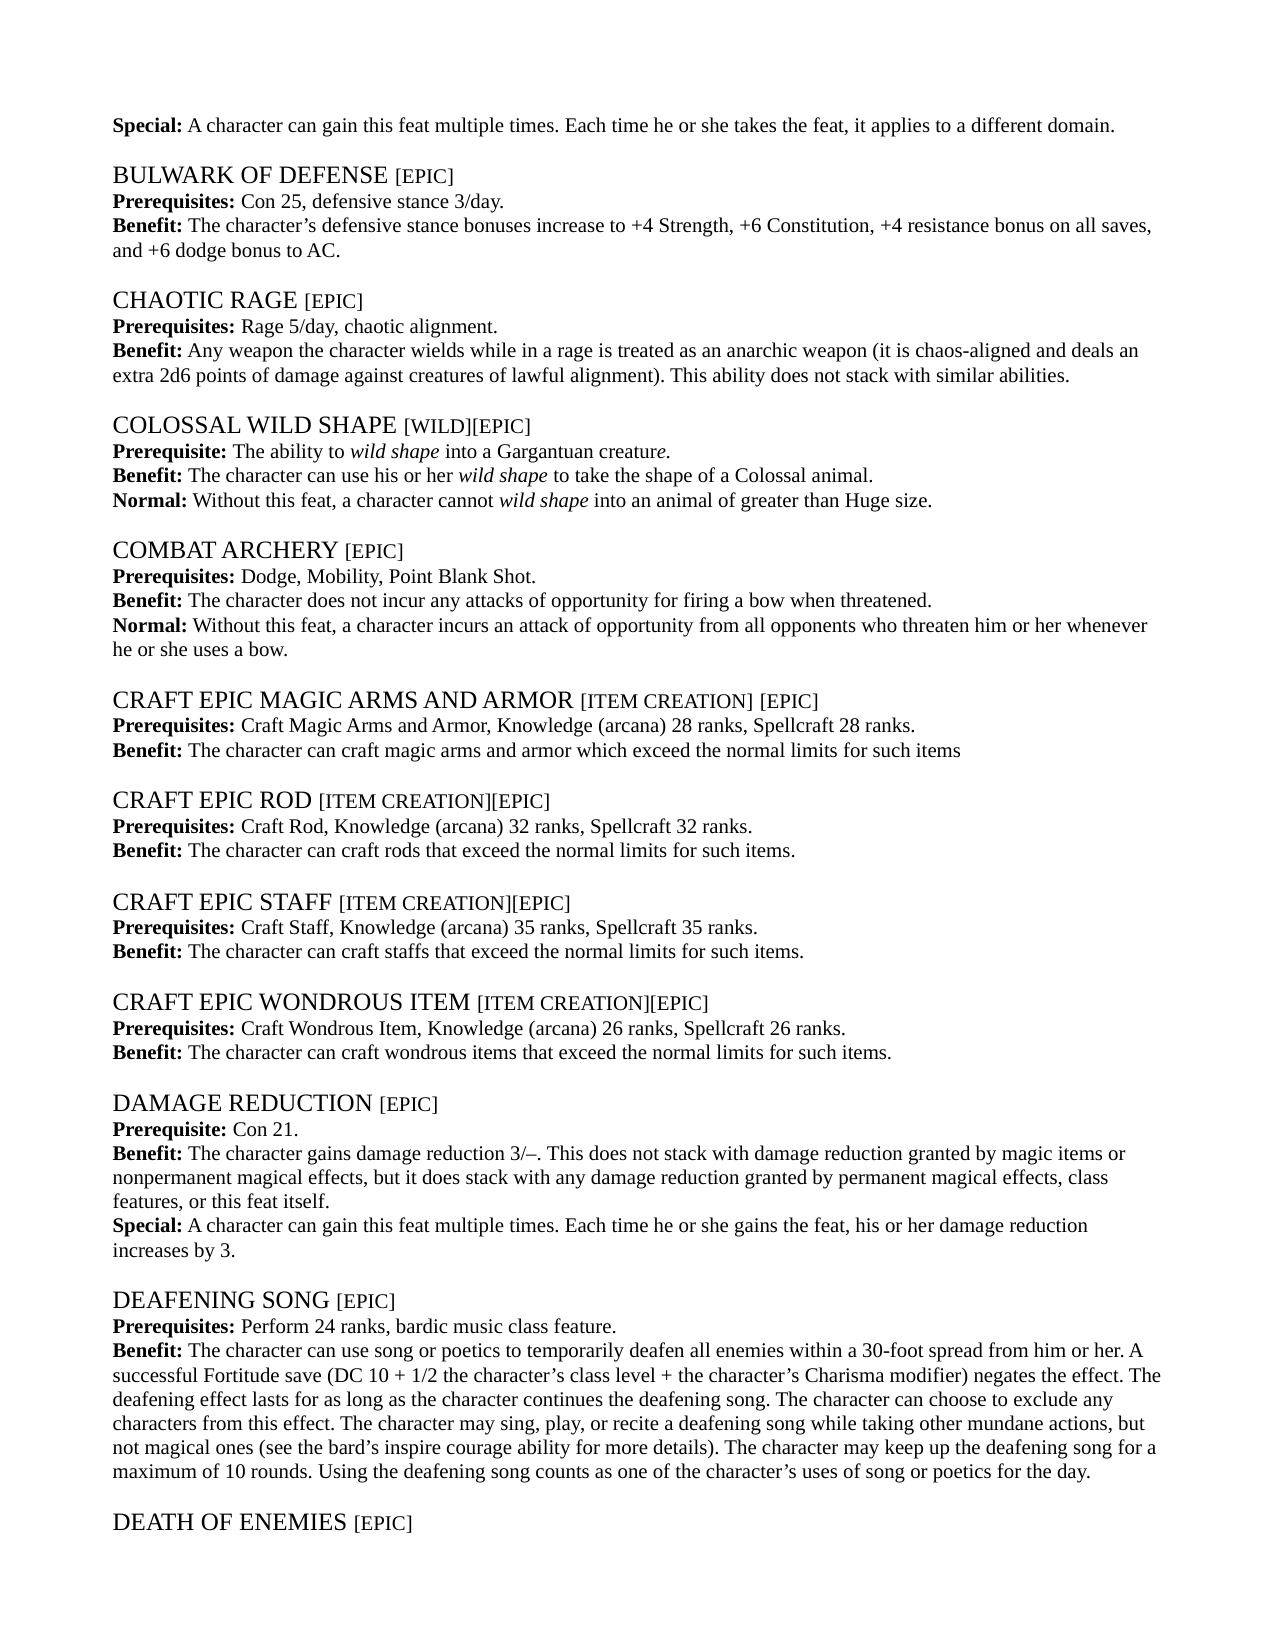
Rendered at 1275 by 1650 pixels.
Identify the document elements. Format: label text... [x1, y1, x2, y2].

text Benefit: The character can use song or poetics to temporarily deafen all enemies within a 30-foot spread from him or her. A successful Fortitude save (DC 10 + 1/2 the character’s class level + the character’s Charisma modifier) negates the effect. The deafening effect lasts for as long as the character continues the deafening song. The character can choose to exclude any characters from this effect. The character may sing, play, or recite a deafening song while taking other mundane actions, but not magical ones (see the bard’s inspire courage ability for more details). The character may keep up the deafening song for a maximum of 10 rounds. Using the deafening song counts as one of the character’s uses of song or poetics for the day. [112, 1338, 1162, 1483]
text Prerequisite: The ability to wild shape into a Gargantuan creature. [112, 439, 1162, 463]
text Benefit: The character does not incur any attacks of opportunity for firing a bow when threatened. [112, 588, 1162, 612]
text Prerequisites: Craft Wondrous Item, Knowledge (arcana) 26 ranks, Spellcraft 26 ranks. [112, 1016, 1162, 1040]
text CRAFT EPIC ROD [ITEM CREATION][EPIC] [112, 786, 1162, 814]
text DAMAGE REDUCTION [EPIC] [112, 1088, 1162, 1117]
text Prerequisites: Con 25, defensive stance 3/day. [112, 189, 1162, 213]
text Prerequisite: Con 21. [112, 1117, 1162, 1141]
text Normal: Without this feat, a character incurs an attack of opportunity from all opponents who threaten him or her whenever he or she uses a bow. [112, 612, 1162, 661]
text Prerequisites: Rage 5/day, chaotic alignment. [112, 314, 1162, 338]
text BULWARK OF DEFENSE [EPIC] [112, 161, 1162, 189]
text Prerequisites: Craft Rod, Knowledge (arcana) 32 ranks, Spellcraft 32 ranks. [112, 814, 1162, 838]
text CRAFT EPIC MAGIC ARMS AND ARMOR [ITEM CREATION] [EPIC] [112, 685, 1162, 713]
text Prerequisites: Craft Staff, Knowledge (arcana) 35 ranks, Spellcraft 35 ranks. [112, 915, 1162, 939]
text Prerequisites: Perform 24 ranks, bardic music class feature. [112, 1314, 1162, 1338]
text Benefit: The character can use his or her wild shape to take the shape of a Colossal animal. [112, 463, 1162, 487]
text Benefit: The character gains damage reduction 3/–. This does not stack with damage reduction granted by magic items or nonpermanent magical effects, but it does stack with any damage reduction granted by permanent magical effects, class features, or this feat itself. [112, 1141, 1162, 1213]
text Prerequisites: Dodge, Mobility, Point Blank Shot. [112, 564, 1162, 588]
text CRAFT EPIC WONDROUS ITEM [ITEM CREATION][EPIC] [112, 987, 1162, 1016]
text Special: A character can gain this feat multiple times. Each time he or she takes the feat, it applies to a different domain. [112, 112, 1162, 137]
text Benefit: Any weapon the character wields while in a rage is treated as an anarchic weapon (it is chaos-aligned and deals an extra 2d6 points of damage against creatures of lawful alignment). This ability does not stack with similar abilities. [112, 338, 1162, 387]
text DEATH OF ENEMIES [EPIC] [112, 1507, 1162, 1536]
text Special: A character can gain this feat multiple times. Each time he or she gains the feat, his or her damage reduction increases by 3. [112, 1213, 1162, 1262]
text CHAOTIC RAGE [EPIC] [112, 286, 1162, 314]
text Normal: Without this feat, a character cannot wild shape into an animal of greater than Huge size. [112, 487, 1162, 512]
text Prerequisites: Craft Magic Arms and Armor, Knowledge (arcana) 28 ranks, Spellcraft 28 ranks. [112, 713, 1162, 737]
text DEAFENING SONG [EPIC] [112, 1286, 1162, 1314]
text COLOSSAL WILD SHAPE [WILD][EPIC] [112, 411, 1162, 439]
text CRAFT EPIC STAFF [ITEM CREATION][EPIC] [112, 887, 1162, 915]
text Benefit: The character can craft wondrous items that exceed the normal limits for such items. [112, 1040, 1162, 1064]
text COMBAT ARCHERY [EPIC] [112, 536, 1162, 564]
text Benefit: The character can craft staffs that exceed the normal limits for such items. [112, 939, 1162, 963]
text Benefit: The character can craft rods that exceed the normal limits for such items. [112, 838, 1162, 862]
text Benefit: The character’s defensive stance bonuses increase to +4 Strength, +6 Constitution, +4 resistance bonus on all saves, and +6 dodge bonus to AC. [112, 213, 1162, 262]
text Benefit: The character can craft magic arms and armor which exceed the normal limits for such items [112, 737, 1162, 762]
